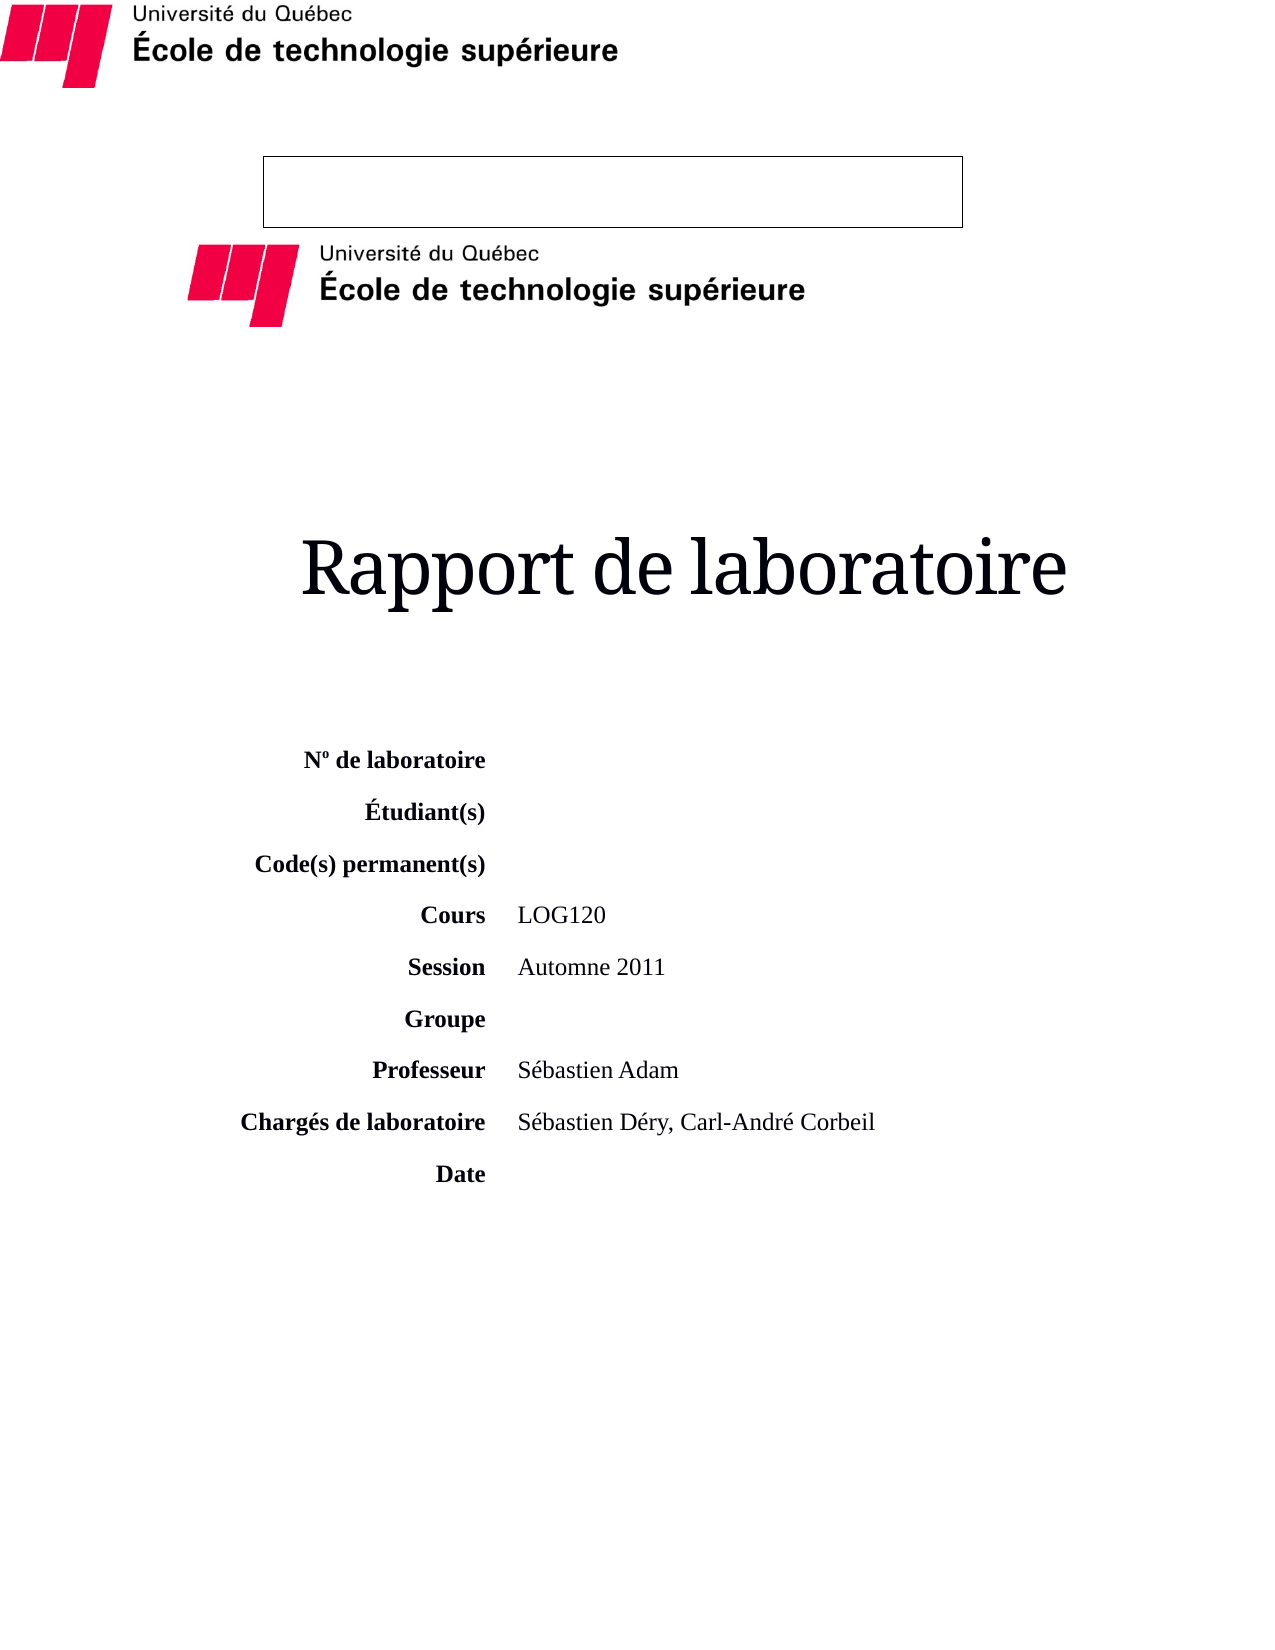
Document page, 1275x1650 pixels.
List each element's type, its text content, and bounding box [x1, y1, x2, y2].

table_cell [497, 797, 1275, 849]
table_cell Sébastien Adam [497, 1055, 1275, 1107]
picture [0, 0, 640, 88]
table_cell Session [176, 952, 497, 1004]
table_cell Sébastien Déry, Carl-André Corbeil [497, 1107, 1275, 1159]
table_header No de laboratoire [176, 737, 497, 797]
table_cell Automne 2011 [497, 952, 1275, 1004]
table_cell Code(s) permanent(s) [176, 849, 497, 900]
table_cell Groupe [176, 1004, 497, 1055]
table_cell Étudiant(s) [176, 797, 497, 849]
table_cell [497, 849, 1275, 900]
picture [187, 239, 827, 327]
table_cell [497, 1004, 1275, 1055]
table_cell Cours [176, 900, 497, 952]
table_cell Professeur [176, 1055, 497, 1107]
title Rapport de laboratoire [300, 514, 1087, 617]
table_cell Chargés de laboratoire [176, 1107, 497, 1159]
table_cell [497, 1159, 1275, 1210]
table_header [497, 737, 1275, 797]
table_cell Date [176, 1159, 497, 1210]
table_cell LOG120 [497, 900, 1275, 952]
